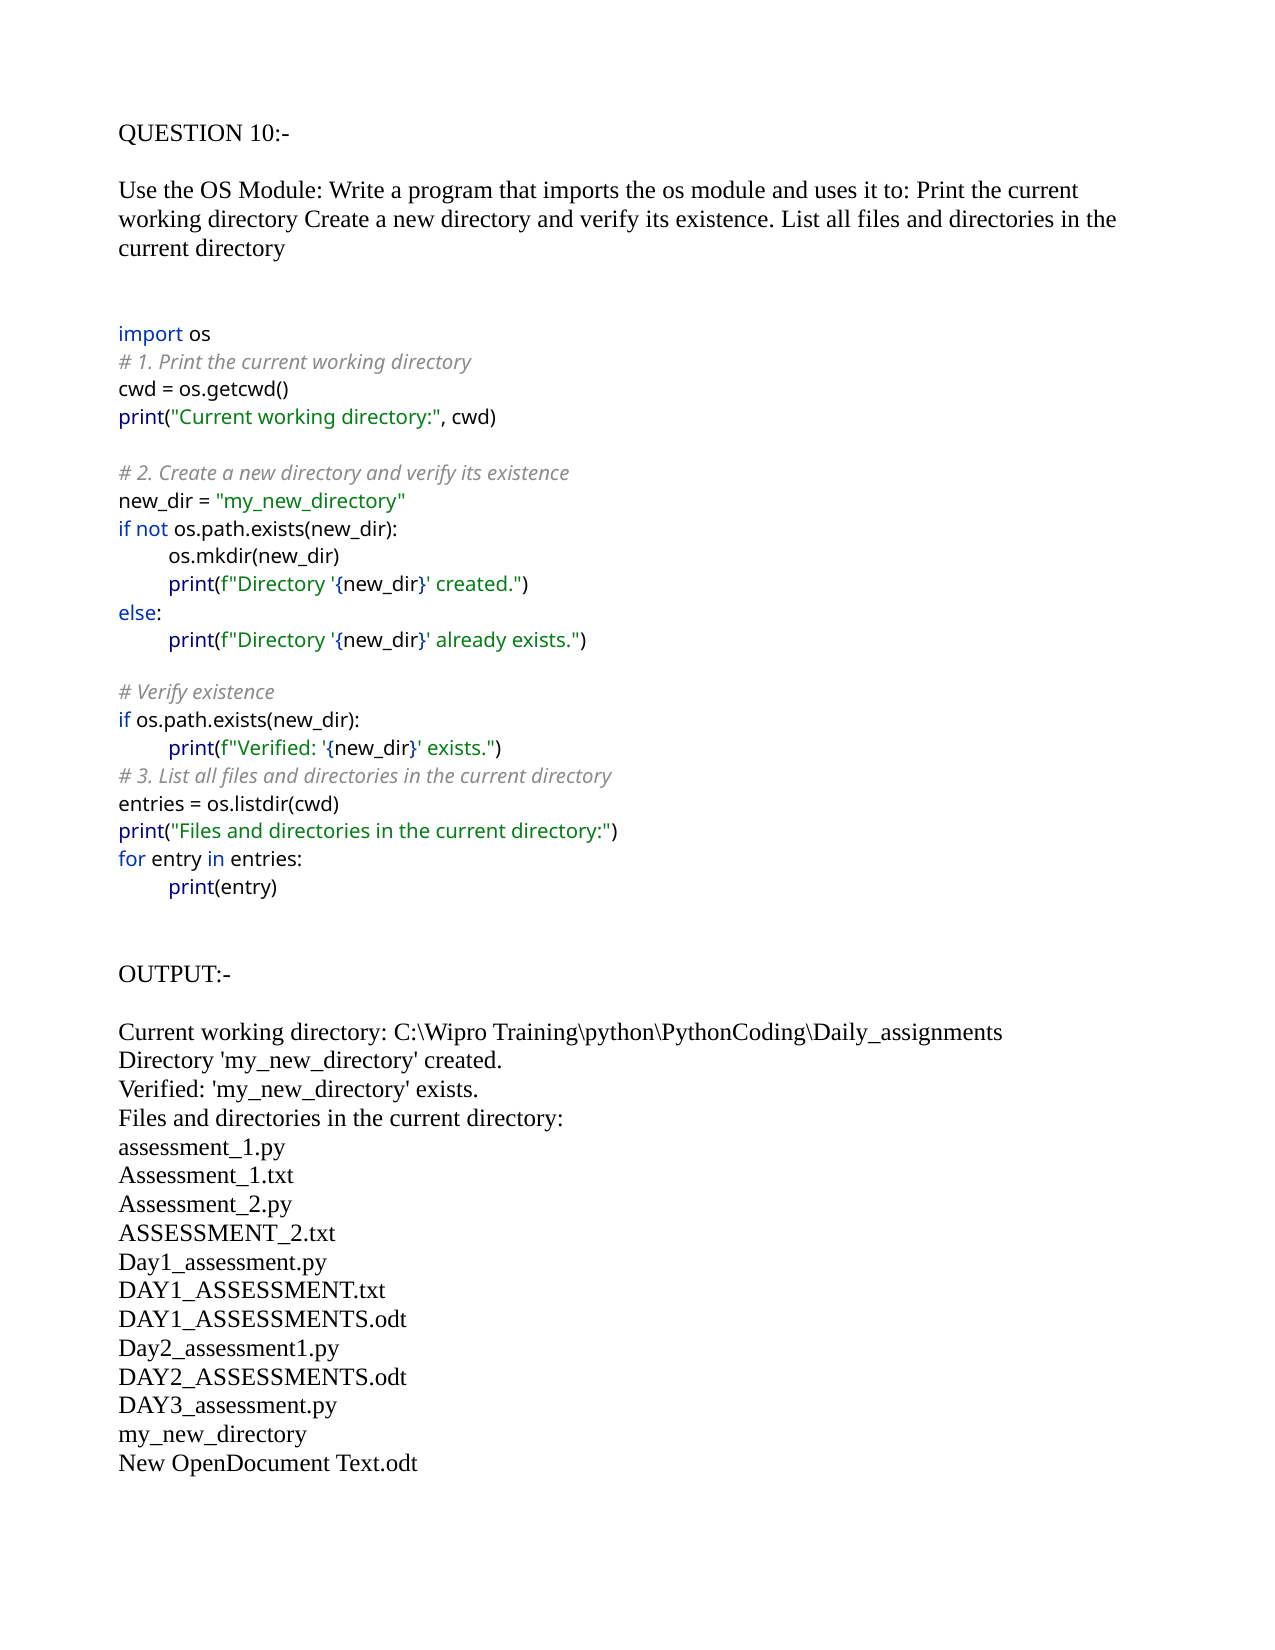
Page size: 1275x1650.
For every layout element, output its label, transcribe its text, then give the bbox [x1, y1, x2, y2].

text New OpenDocument Text.odt [118, 1448, 1157, 1477]
text print("Files and directories in the current directory:") [118, 817, 1157, 845]
text my_new_directory [118, 1419, 1157, 1448]
text Files and directories in the current directory: [118, 1103, 1157, 1132]
text DAY1_ASSESSMENTS.odt [118, 1304, 1157, 1333]
text print(f"Directory '{new_dir}' created.") [118, 570, 1157, 598]
text Use the OS Module: Write a program that imports the os module and uses it to: Print the current working directory Create a new directory and verify its existence. List all files and directories in the current directory [118, 176, 1157, 262]
text print("Current working directory:", cwd) [118, 403, 1157, 431]
text Day1_assessment.py [118, 1247, 1157, 1275]
text Assessment_1.txt [118, 1160, 1157, 1189]
text DAY1_ASSESSMENT.txt [118, 1275, 1157, 1304]
text DAY3_assessment.py [118, 1390, 1157, 1419]
text # Verify existence [118, 678, 1157, 706]
text for entry in entries: [118, 845, 1157, 873]
text print(entry) [118, 873, 1157, 901]
text Current working directory: C:\Wipro Training\python\PythonCoding\Daily_assignments [118, 1017, 1157, 1045]
text Assessment_2.py [118, 1189, 1157, 1218]
text import os [118, 319, 1157, 347]
text # 3. List all files and directories in the current directory [118, 761, 1157, 789]
text DAY2_ASSESSMENTS.odt [118, 1362, 1157, 1390]
text print(f"Directory '{new_dir}' already exists.") [118, 626, 1157, 654]
text cwd = os.getcwd() [118, 375, 1157, 403]
text print(f"Verified: '{new_dir}' exists.") [118, 733, 1157, 761]
text else: [118, 598, 1157, 626]
text # 2. Create a new directory and verify its existence [118, 458, 1157, 486]
text # 1. Print the current working directory [118, 347, 1157, 375]
text if not os.path.exists(new_dir): [118, 514, 1157, 542]
text QUESTION 10:- [118, 118, 1157, 147]
text entries = os.listdir(cwd) [118, 789, 1157, 817]
text Verified: 'my_new_directory' exists. [118, 1074, 1157, 1103]
text ASSESSMENT_2.txt [118, 1218, 1157, 1247]
text Day2_assessment1.py [118, 1333, 1157, 1362]
text assessment_1.py [118, 1132, 1157, 1160]
text new_dir = "my_new_directory" [118, 486, 1157, 514]
text OUTPUT:- [118, 959, 1157, 988]
text Directory 'my_new_directory' created. [118, 1045, 1157, 1074]
text os.mkdir(new_dir) [118, 542, 1157, 570]
text if os.path.exists(new_dir): [118, 706, 1157, 733]
